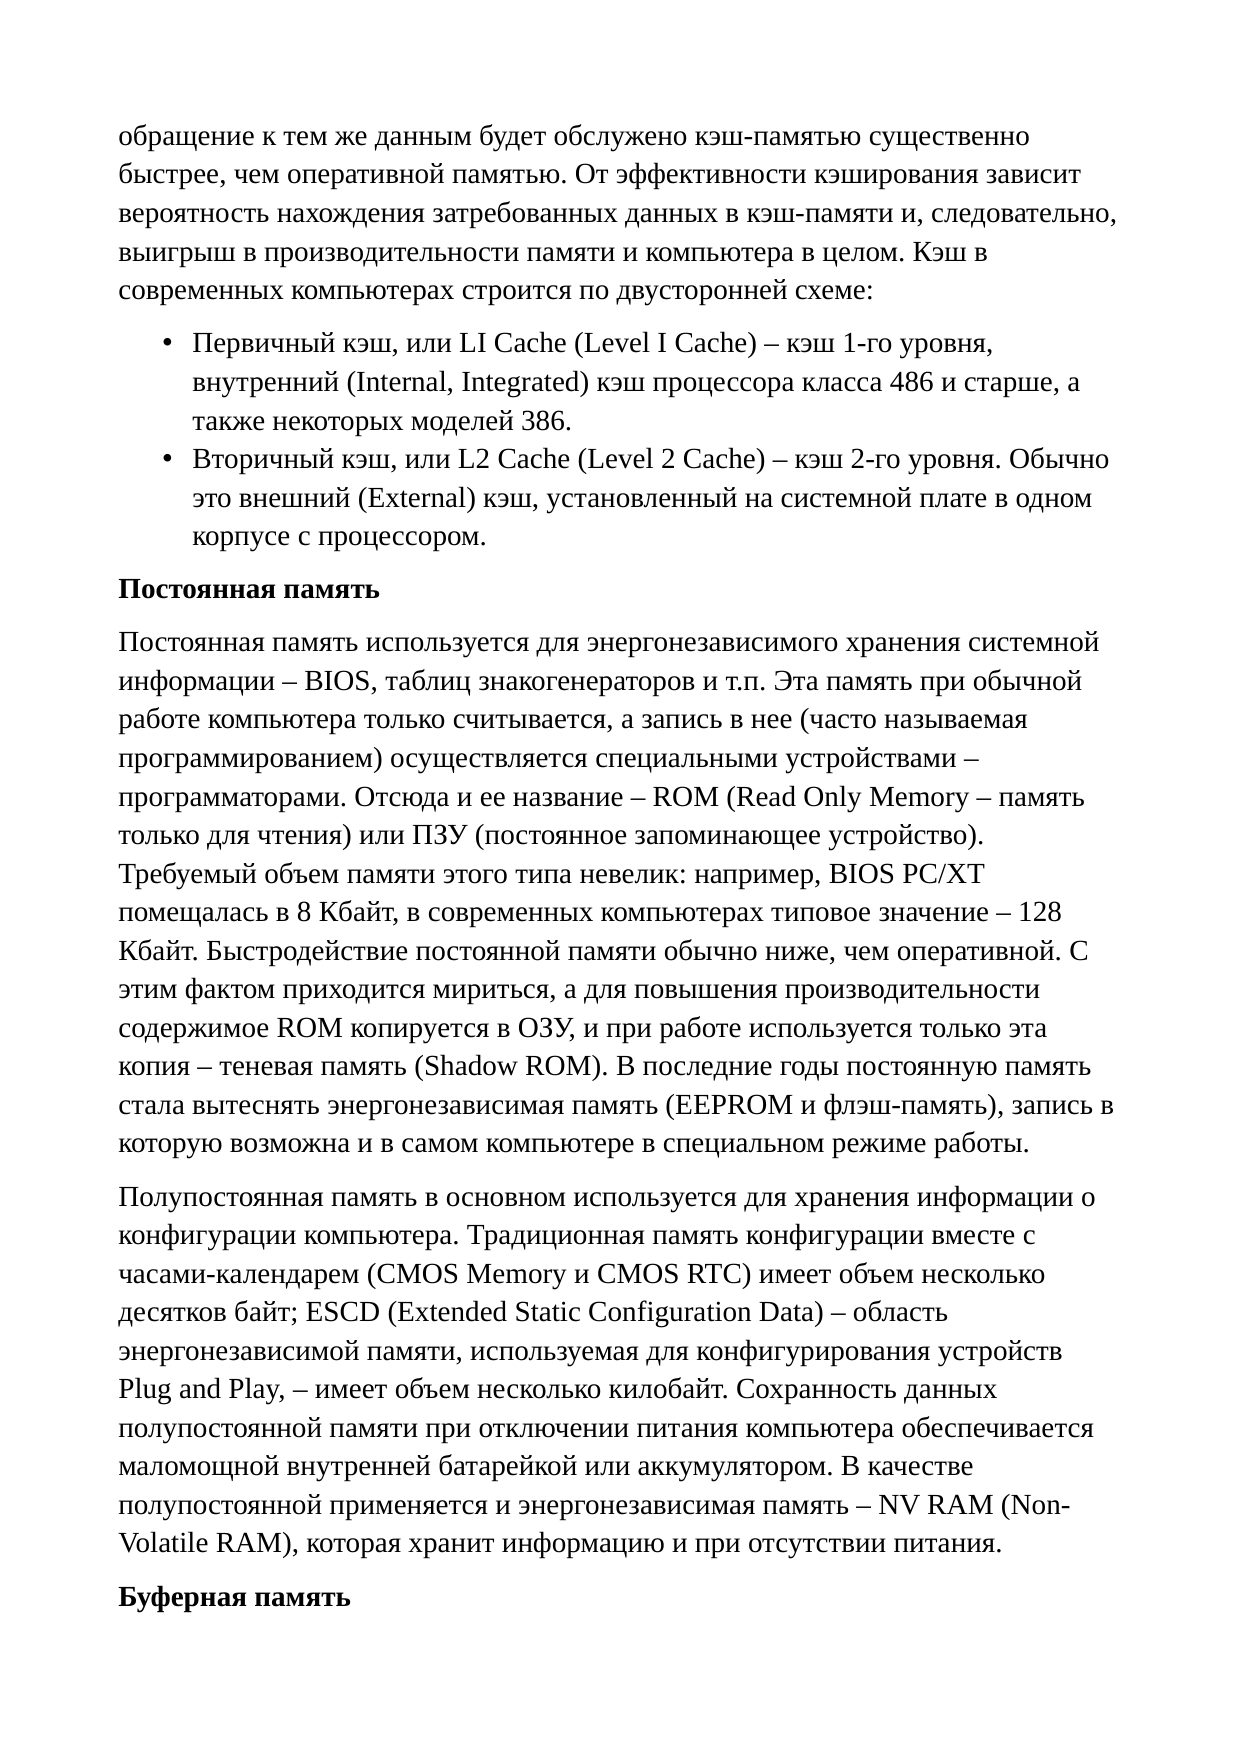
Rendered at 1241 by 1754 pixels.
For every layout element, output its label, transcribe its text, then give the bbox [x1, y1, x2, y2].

text Буферная память [118, 1579, 1122, 1612]
text Постоянная память используется для энергонезависимого хранения системной информации – BIOS, таблиц знакогенераторов и т.п. Эта память при обычной работе компьютера только считывается, а запись в нее (часто называемая программированием) осуществляется специальными устройствами – программаторами. Отсюда и ее название – ROM (Read Only Memory – память только для чтения) или ПЗУ (постоянное запоминающее устройство). Требуемый объем памяти этого типа невелик: например, BIOS PC/XT помещалась в 8 Кбайт, в современных компьютерах типовое значение – 128 Кбайт. Быстродействие постоянной памяти обычно ниже, чем оперативной. С этим фактом приходится мириться, а для повышения производительности содержимое ROM копируется в ОЗУ, и при работе используется только эта копия – теневая память (Shadow ROM). В последние годы постоянную память стала вытеснять энергонезависимая память (EEPROM и флэш-память), запись в которую возможна и в самом компьютере в специальном режиме работы. [118, 624, 1122, 1159]
text обращение к тем же данным будет обслужено кэш-памятью существенно быстрее, чем оперативной памятью. От эффективности кэширования зависит вероятность нахождения затребованных данных в кэш-памяти и, следовательно, выигрыш в производительности памяти и компьютера в целом. Кэш в современных компьютерах строится по двусторонней схеме: [118, 118, 1122, 306]
text Постоянная память [118, 571, 1122, 605]
list Вторичный кэш, или L2 Cache (Level 2 Cache) – кэш 2-го уровня. Обычно это внешний (External) кэш, установленный на системной плате в одном корпусе с процессором. [162, 441, 1122, 552]
list Первичный кэш, или LI Cache (Level I Cache) – кэш 1-го уровня, внутренний (Internal, Integrated) кэш процессора класса 486 и старше, а также некоторых моделей 386. [162, 325, 1122, 436]
text Полупостоянная память в основном используется для хранения информации о конфигурации компьютера. Традиционная память конфигурации вместе с часами-календарем (CMOS Memory и CMOS RTC) имеет объем несколько десятков байт; ESCD (Extended Static Configuration Data) – область энергонезависимой памяти, используемая для конфигурирования устройств Plug and Play, – имеет объем несколько килобайт. Сохранность данных полупостоянной памяти при отключении питания компьютера обеспечивается маломощной внутренней батарейкой или аккумулятором. В качестве полупостоянной применяется и энергонезависимая память – NV RAM (Non-Volatile RAM), которая хранит информацию и при отсутствии питания. [118, 1179, 1122, 1559]
